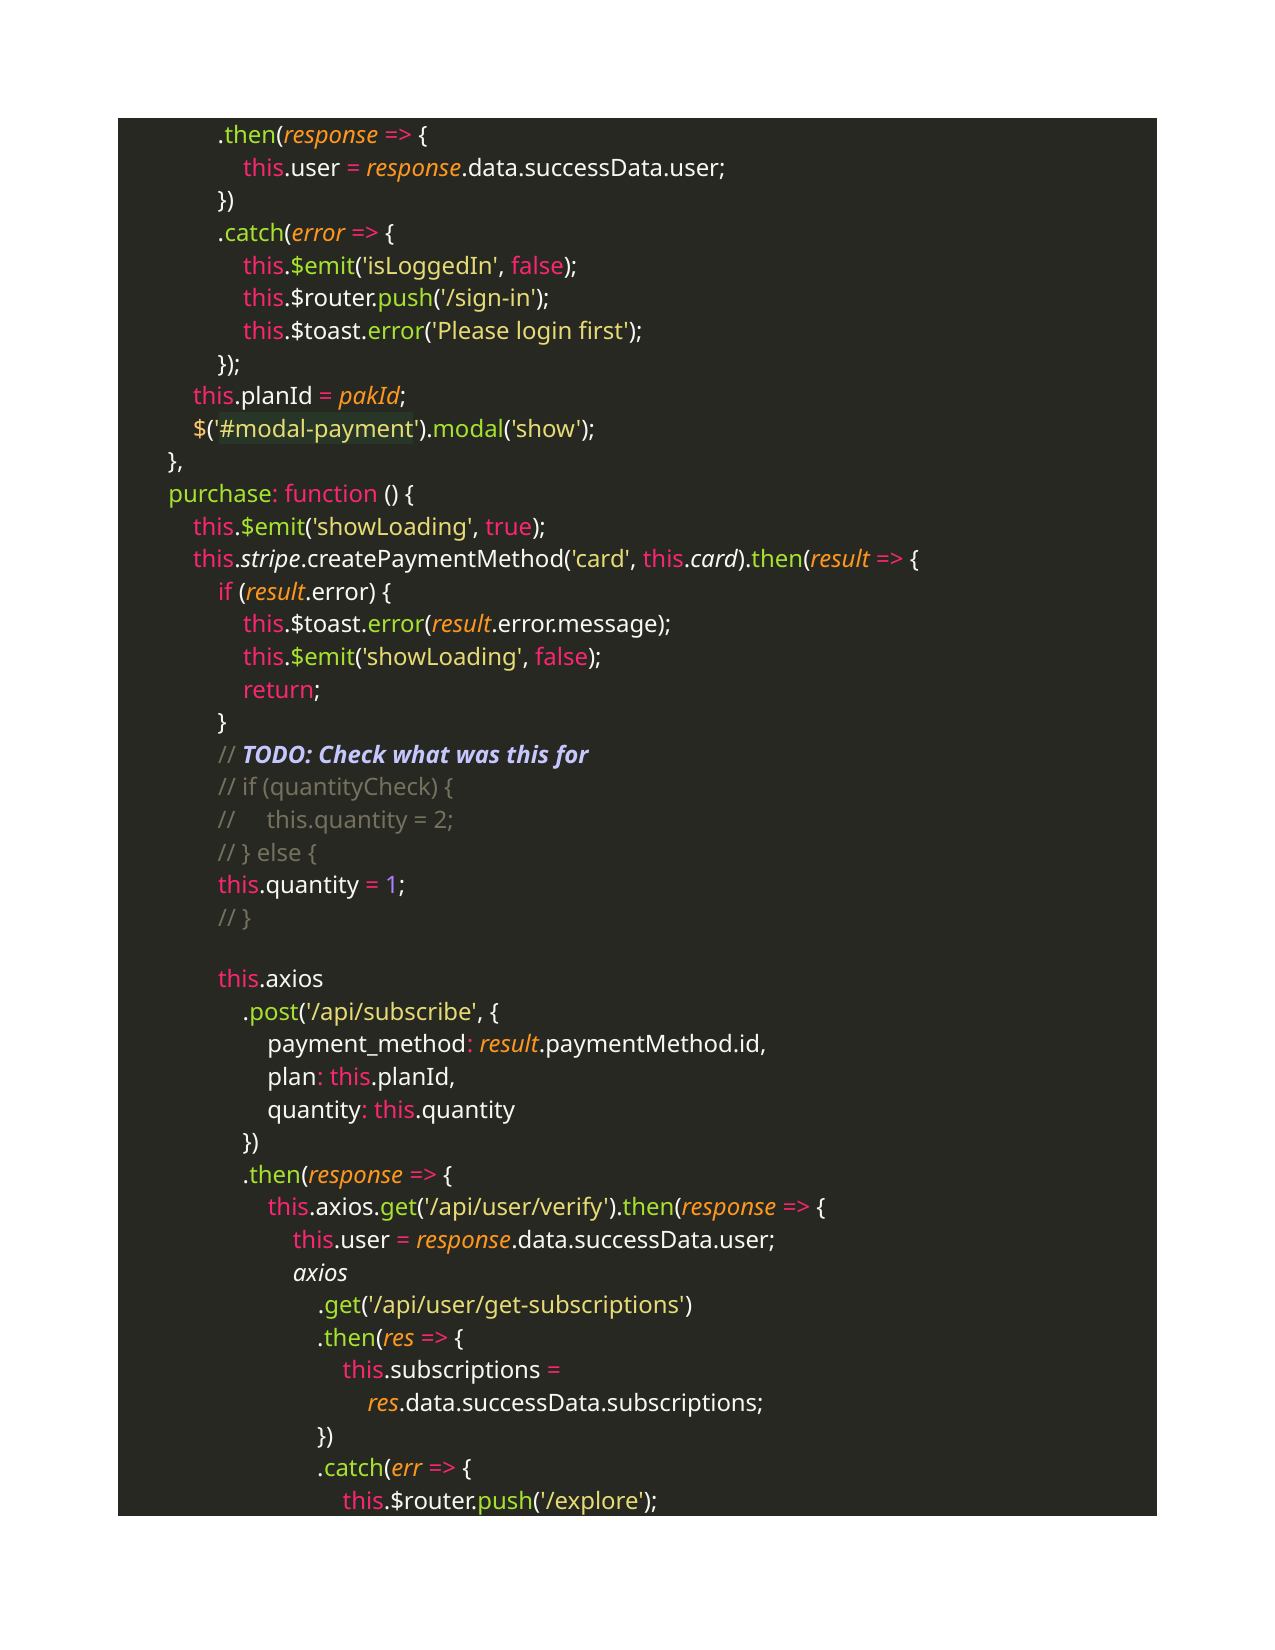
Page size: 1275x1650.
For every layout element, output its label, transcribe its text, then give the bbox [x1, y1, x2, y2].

text .then(response => { this.user = response.data.successData.user; }) .catch(error => { this.$emit('isLoggedIn', false); this.$router.push('/sign-in'); this.$toast.error('Please login first'); }); this.planId = pakId; $('#modal-payment').modal('show'); }, purchase: function () { this.$emit('showLoading', true); this.stripe.createPaymentMethod('card', this.card).then(result => { if (result.error) { this.$toast.error(result.error.message); this.$emit('showLoading', false); return; } // TODO: Check what was this for // if (quantityCheck) { // this.quantity = 2; // } else { this.quantity = 1; // } this.axios .post('/api/subscribe', { payment_method: result.paymentMethod.id, plan: this.planId, quantity: this.quantity }) .then(response => { this.axios.get('/api/user/verify').then(response => { this.user = response.data.successData.user; axios .get('/api/user/get-subscriptions') .then(res => { this.subscriptions = res.data.successData.subscriptions; }) .catch(err => { this.$router.push('/explore'); [118, 118, 1157, 1516]
